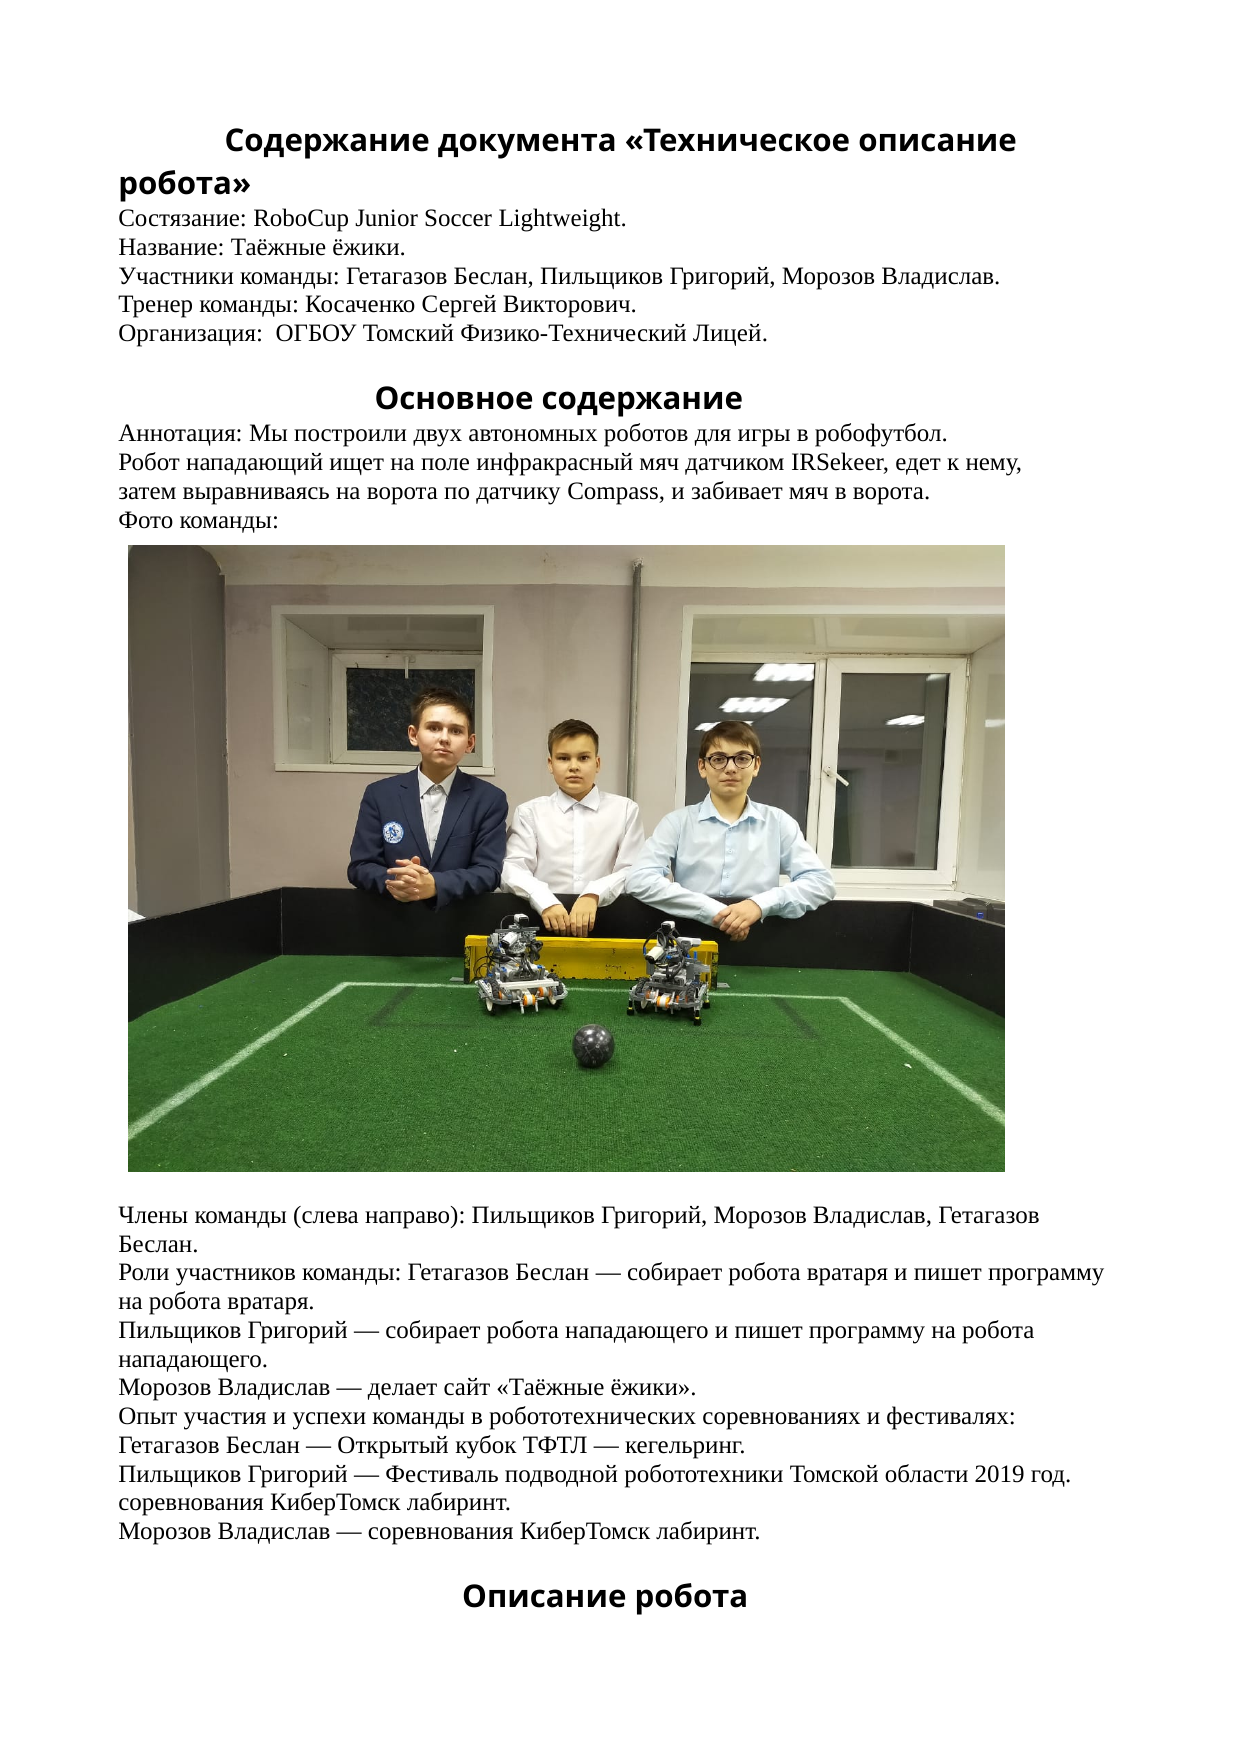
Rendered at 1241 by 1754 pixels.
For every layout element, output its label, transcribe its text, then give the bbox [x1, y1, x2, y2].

text Аннотация: Мы построили двух автономных роботов для игры в робофутбол. [118, 418, 1122, 447]
text Описание робота [118, 1574, 1122, 1616]
text Фото команды: [118, 505, 1122, 533]
text Основное содержание [118, 376, 1122, 418]
text Тренер команды: Косаченко Сергей Викторович. [118, 289, 1122, 318]
text соревнования КиберТомск лабиринт. [118, 1487, 1122, 1516]
text Состязание: RoboCup Junior Soccer Lightweight. [118, 203, 1122, 232]
text Название: Таёжные ёжики. [118, 232, 1122, 261]
text Опыт участия и успехи команды в робототехнических соревнованиях и фестивалях: [118, 1401, 1122, 1430]
picture [128, 545, 1005, 1172]
text Пильщиков Григорий — Фестиваль подводной робототехники Томской области 2019 год. [118, 1459, 1122, 1487]
text Гетагазов Беслан — Открытый кубок ТФТЛ — кегельринг. [118, 1430, 1122, 1459]
text Морозов Владислав — делает сайт «Таёжные ёжики». [118, 1372, 1122, 1401]
text затем выравниваясь на ворота по датчику Compass, и забивает мяч в ворота. [118, 476, 1122, 505]
text Организация: ОГБОУ Томский Физико-Технический Лицей. [118, 318, 1122, 347]
text Пильщиков Григорий — собирает робота нападающего и пишет программу на робота нападающего. [118, 1315, 1122, 1372]
text Участники команды: Гетагазов Беслан, Пильщиков Григорий, Морозов Владислав. [118, 261, 1122, 289]
text Содержание документа «Техническое описание робота» [118, 118, 1122, 203]
text Роли участников команды: Гетагазов Беслан — собирает робота вратаря и пишет программу на робота вратаря. [118, 1257, 1122, 1315]
text Робот нападающий ищет на поле инфракрасный мяч датчиком IRSekeer, едет к нему, [118, 447, 1122, 476]
text Морозов Владислав — соревнования КиберТомск лабиринт. [118, 1516, 1122, 1545]
text Члены команды (слева направо): Пильщиков Григорий, Морозов Владислав, Гетагазов Беслан. [118, 1200, 1122, 1257]
